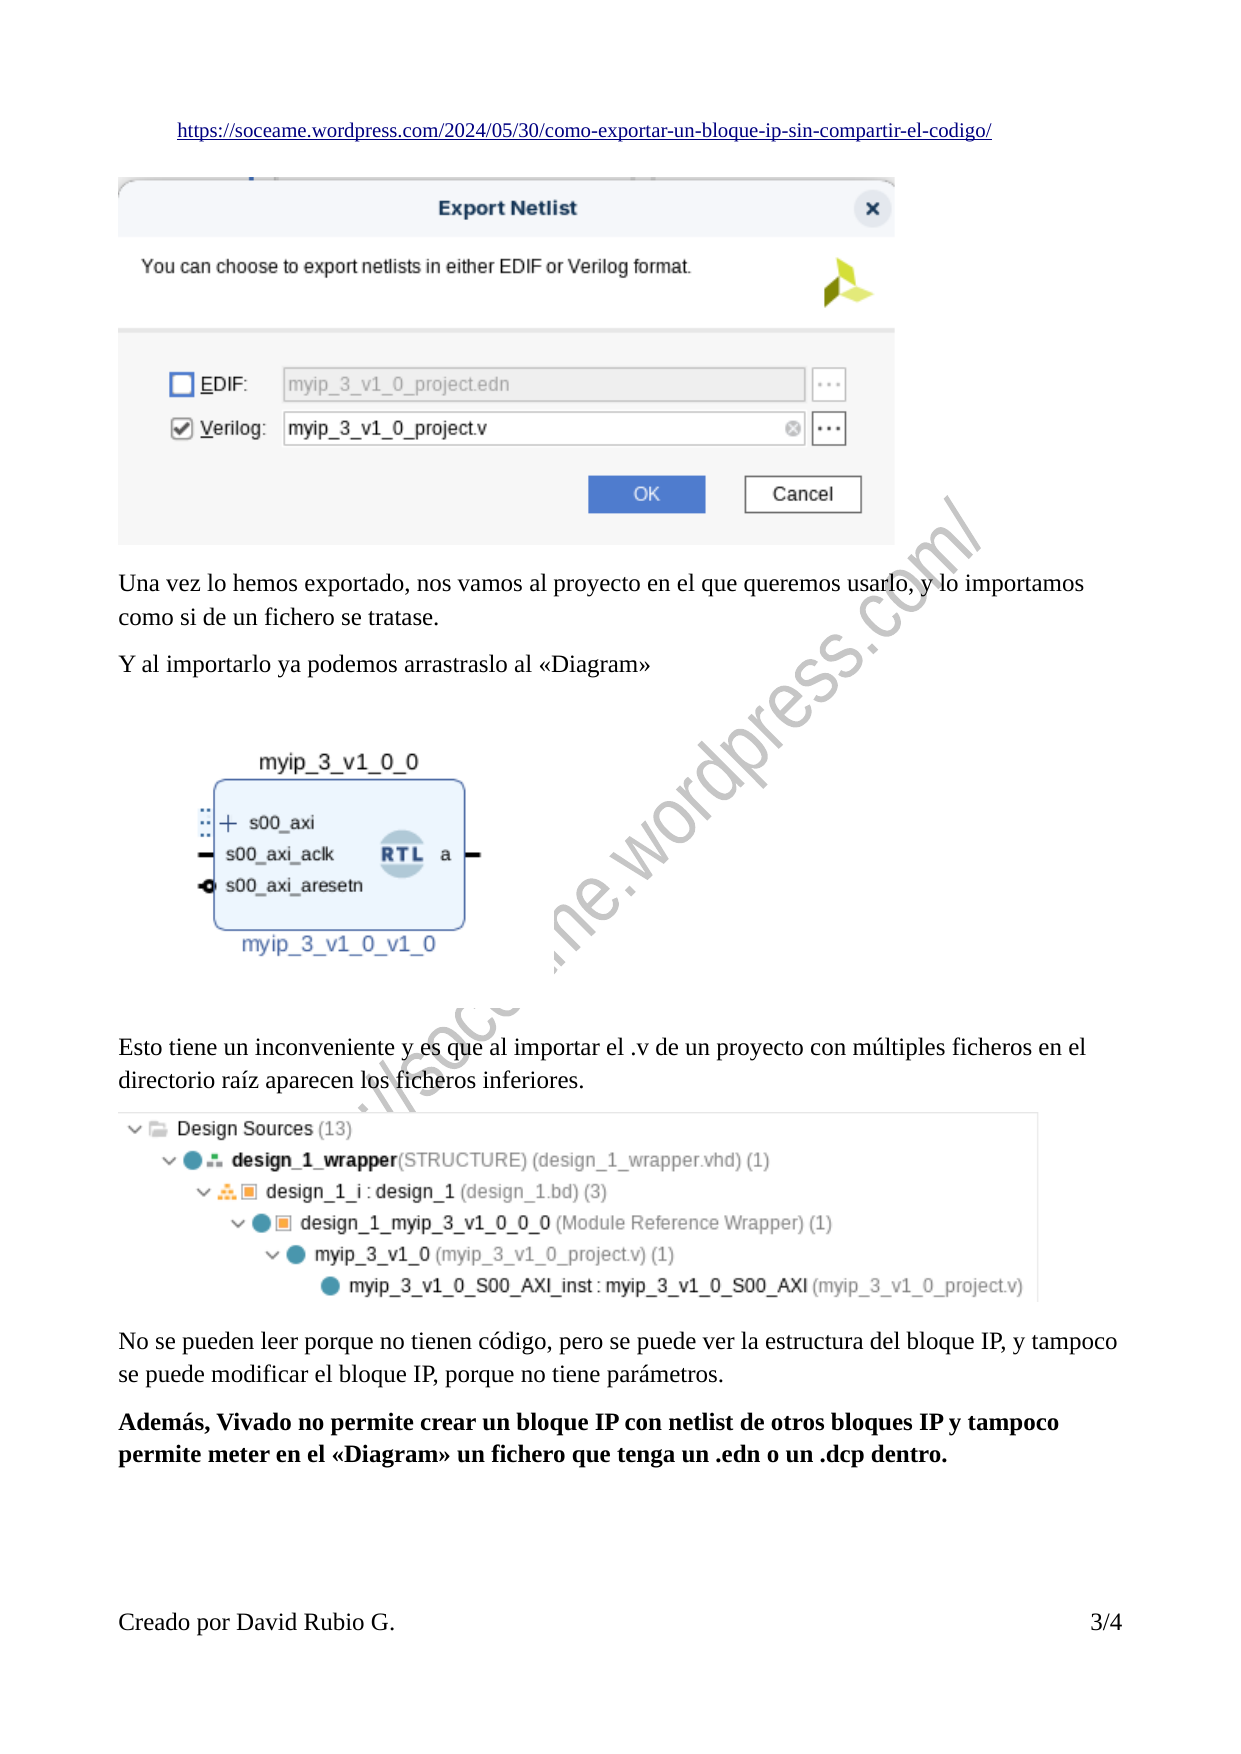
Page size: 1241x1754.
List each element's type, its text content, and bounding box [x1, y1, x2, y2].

text Esto tiene un inconveniente y es que al importar el .v de un proyecto con múltiples ficheros en el directorio raíz aparecen los ficheros inferiores. [407, 1032, 1122, 1094]
text No se pueden leer porque no tienen código, pero se puede ver la estructura del bloque IP, y tampoco se puede modificar el bloque IP, porque no tiene parámetros. [118, 1326, 1122, 1388]
picture [118, 696, 554, 1008]
text [850, 649, 1122, 678]
text Una vez lo hemos exportado, nos vamos al proyecto en el que queremos usarlo, y lo importamos como si de un fichero se tratase. [118, 568, 1122, 630]
picture [118, 177, 895, 545]
text Además, Vivado no permite crear un bloque IP con netlist de otros bloques IP y tampoco permite meter en el «Diagram» un fichero que tenga un .edn o un .dcp dentro. [118, 1407, 1122, 1468]
picture [118, 1112, 1039, 1302]
text Y al importarlo ya podemos arrastraslo al «Diagram» [118, 649, 856, 678]
text Esto tiene un inconveniente y es que al importar el .v de un proyecto con múltiples ficheros en el directorio raíz aparecen los ficheros inferiores. [118, 1032, 431, 1094]
